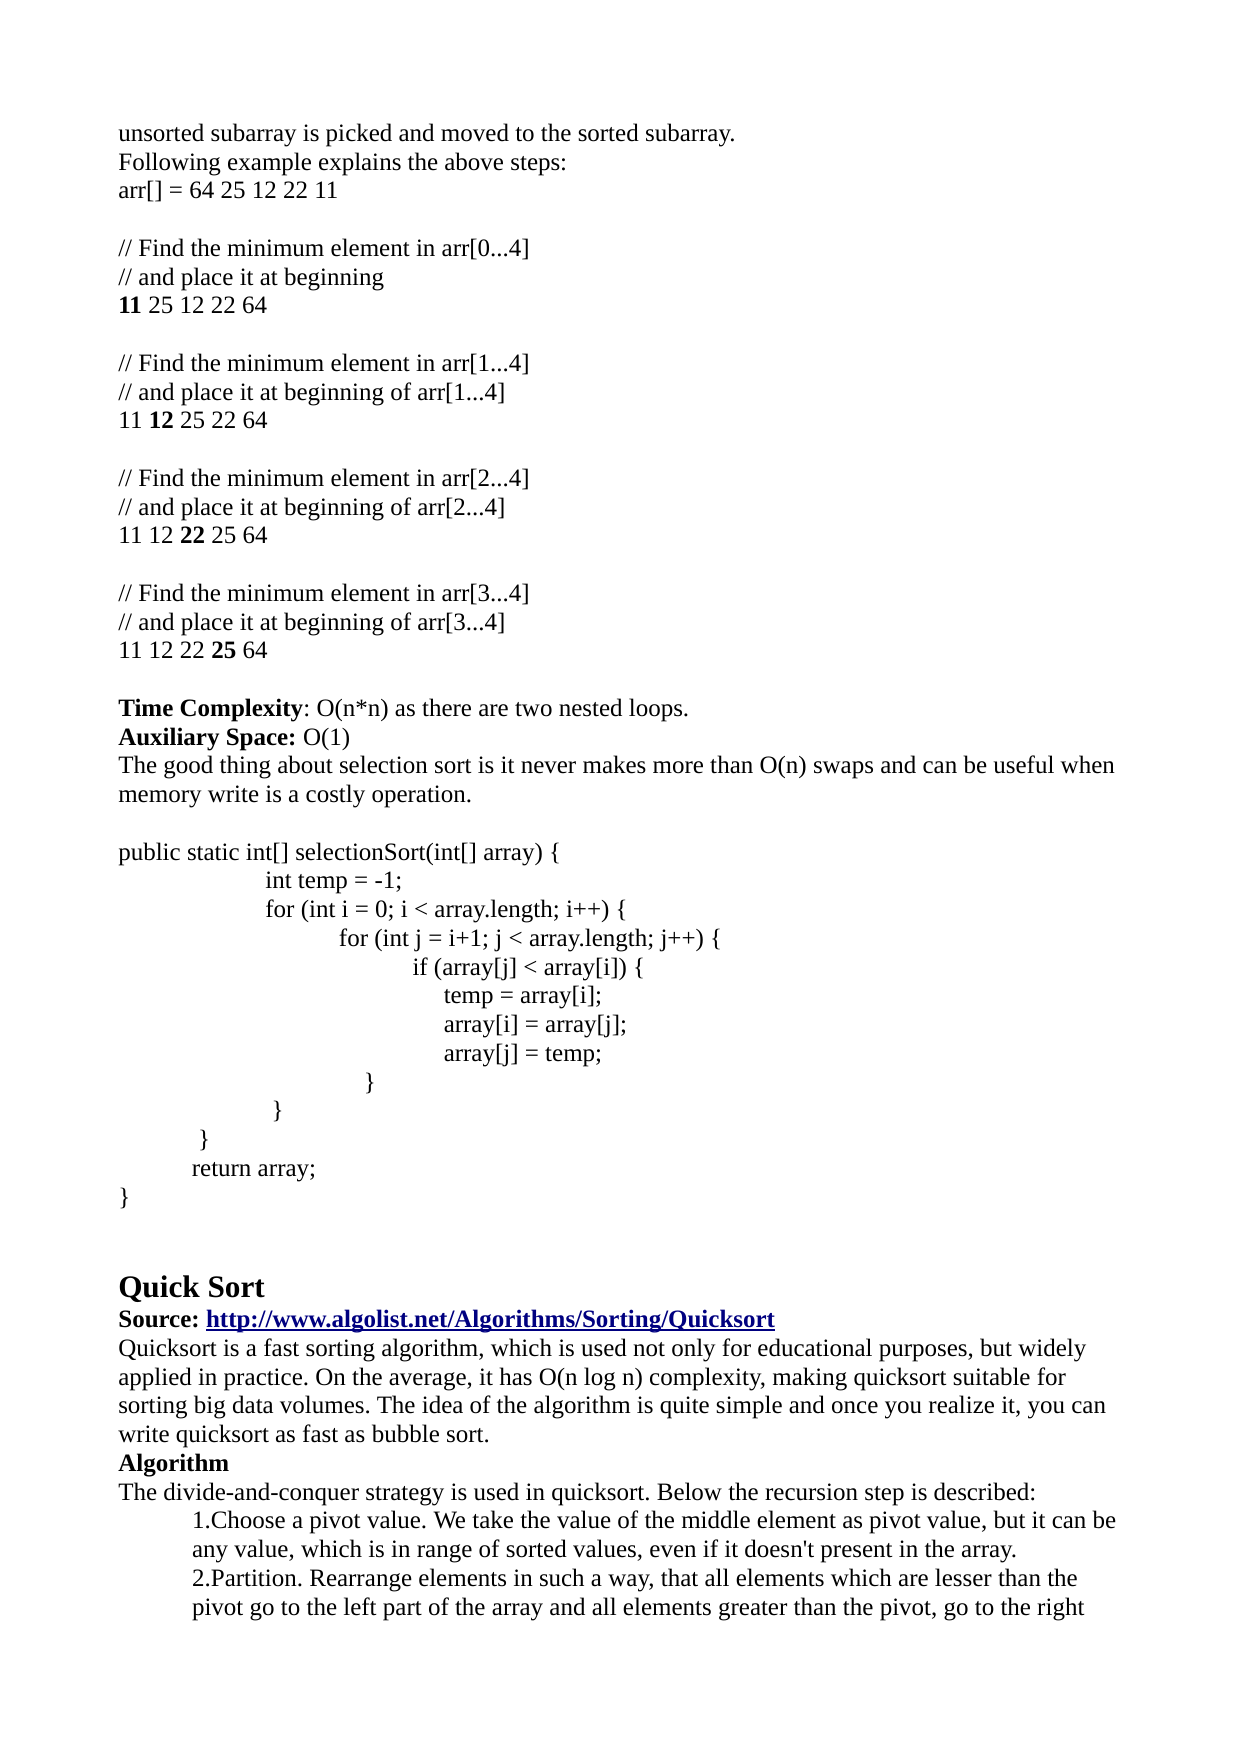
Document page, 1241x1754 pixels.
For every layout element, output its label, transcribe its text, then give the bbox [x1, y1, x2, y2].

text 11 12 22 25 64 [118, 521, 1122, 549]
text temp = array[i]; [118, 981, 1122, 1009]
text if (array[j] < array[i]) { [118, 952, 1122, 981]
text Auxiliary Space: O(1) The good thing about selection sort is it never makes more than O(n) swaps and can be useful when memory write is a costly operation. [118, 722, 1122, 808]
text 11 25 12 22 64 [118, 291, 1122, 319]
text } [118, 1096, 1122, 1124]
text public static int[] selectionSort(int[] array) { [118, 837, 1122, 866]
text array[i] = array[j]; [118, 1009, 1122, 1038]
text 11 12 22 25 64 [118, 636, 1122, 664]
text array[j] = temp; [118, 1038, 1122, 1067]
text // Find the minimum element in arr[1...4] [118, 348, 1122, 377]
text 11 12 25 22 64 [118, 406, 1122, 434]
text for (int j = i+1; j < array.length; j++) { [118, 923, 1122, 952]
text // Find the minimum element in arr[3...4] [118, 578, 1122, 607]
text return array; [118, 1153, 1122, 1182]
text // and place it at beginning of arr[3...4] [118, 607, 1122, 636]
text // and place it at beginning of arr[2...4] [118, 492, 1122, 521]
text // and place it at beginning [118, 262, 1122, 291]
text // Find the minimum element in arr[0...4] [118, 233, 1122, 262]
text Quicksort is a fast sorting algorithm, which is used not only for educational purposes, but widely applied in practice. On the average, it has O(n log n) complexity, making quicksort suitable for sorting big data volumes. The idea of the algorithm is quite simple and once you realize it, you can write quicksort as fast as bubble sort. [118, 1333, 1122, 1448]
text Source: http://www.algolist.net/Algorithms/Sorting/Quicksort [118, 1304, 1122, 1333]
text arr[] = 64 25 12 22 11 [118, 176, 1122, 204]
text unsorted subarray is picked and moved to the sorted subarray. [118, 118, 1122, 147]
text for (int i = 0; i < array.length; i++) { [118, 894, 1122, 923]
text The divide-and-conquer strategy is used in quicksort. Below the recursion step is described: [118, 1477, 1122, 1505]
text } [118, 1182, 1122, 1211]
text // and place it at beginning of arr[1...4] [118, 377, 1122, 406]
text Time Complexity: O(n*n) as there are two nested loops. [118, 693, 1122, 722]
text // Find the minimum element in arr[2...4] [118, 463, 1122, 492]
text Following example explains the above steps: [118, 147, 1122, 176]
text } [118, 1067, 1122, 1096]
text Quick Sort [118, 1268, 1122, 1304]
text } [118, 1124, 1122, 1153]
text Algorithm [118, 1448, 1122, 1477]
text int temp = -1; [118, 866, 1122, 894]
list Choose a pivot value. We take the value of the middle element as pivot value, but it can be any value, which is in range of sorted values, even if it doesn't present in the array. [118, 1505, 1122, 1563]
list Partition. Rearrange elements in such a way, that all elements which are lesser than the pivot go to the left part of the array and all elements greater than the pivot, go to the right [118, 1563, 1122, 1620]
